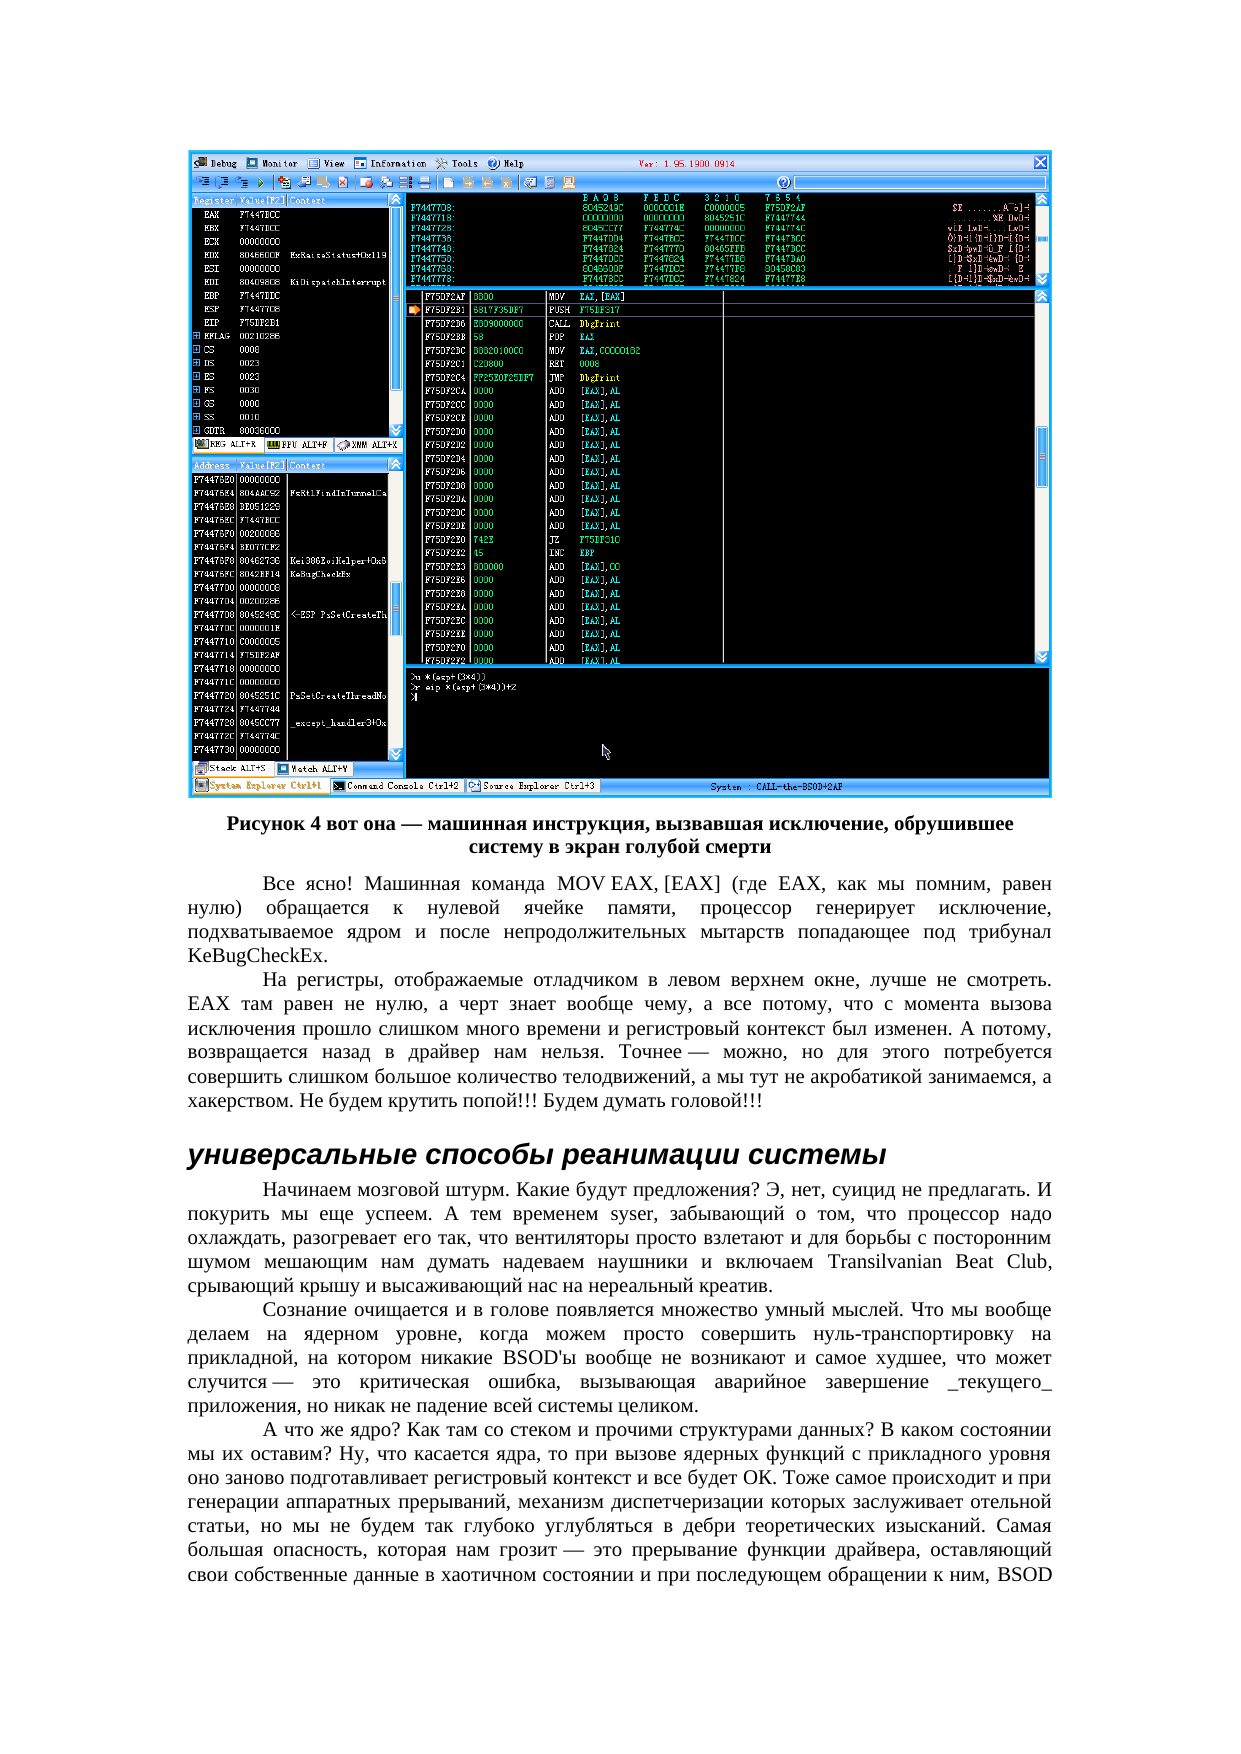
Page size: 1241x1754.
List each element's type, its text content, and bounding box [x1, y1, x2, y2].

text А что же ядро? Как там со стеком и прочими структурами данных? В каком состоянии мы их оставим? Ну, что касается ядра, то при вызове ядерных функций с прикладного уровня оно заново подготавливает регистровый контекст и все будет ОК. Тоже самое происходит и при генерации аппаратных прерываний, механизм диспетчеризации которых заслуживает отельной статьи, но мы не будем так глубоко углубляться в дебри теоретических изысканий. Самая большая опасность, которая нам грозит — это прерывание функции драйвера, оставляющий свои собственные данные в хаотичном состоянии и при последующем обращении к ним, BSOD [187, 1417, 1053, 1586]
picture [188, 150, 1052, 798]
text Начинаем мозговой штурм. Какие будут предложения? Э, нет, суицид не предлагать. И покурить мы еще успеем. А тем временем syser, забывающий о том, что процессор надо охлаждать, разогревает его так, что вентиляторы просто взлетают и для борьбы с посторонним шумом мешающим нам думать надеваем наушники и включаем Transilvanian Beat Club, срывающий крышу и высаживающий нас на нереальный креатив. [187, 1176, 1053, 1297]
text На регистры, отображаемые отладчиком в левом верхнем окне, лучше не смотреть. EAX там равен не нулю, а черт знает вообще чему, а все потому, что с момента вызова исключения прошло слишком много времени и регистровый контекст был изменен. А потому, возвращается назад в драйвер нам нельзя. Точнее — можно, но для этого потребуется совершить слишком большое количество телодвижений, а мы тут не акробатикой занимаемся, а хакерством. Не будем крутить попой!!! Будем думать головой!!! [187, 967, 1053, 1112]
subtitle универсальные способы реанимации системы [187, 1137, 1053, 1170]
text Рисунок 4 вот она — машинная инструкция, вызвавшая исключение, обрушившее систему в экран голубой смерти [187, 810, 1053, 858]
text Сознание очищается и в голове появляется множество умный мыслей. Что мы вообще делаем на ядерном уровне, когда можем просто совершить нуль-транспортировку на прикладной, на котором никакие BSOD'ы вообще не возникают и самое худшее, что может случится — это критическая ошибка, вызывающая аварийное завершение _текущего_ приложения, но никак не падение всей системы целиком. [187, 1297, 1053, 1417]
text Все ясно! Машинная команда MOV EAX, [EAX] (где EAX, как мы помним, равен нулю) обращается к нулевой ячейке памяти, процессор генерирует исключение, подхватываемое ядром и после непродолжительных мытарств попадающее под трибунал KeBugCheckEx. [187, 871, 1053, 967]
